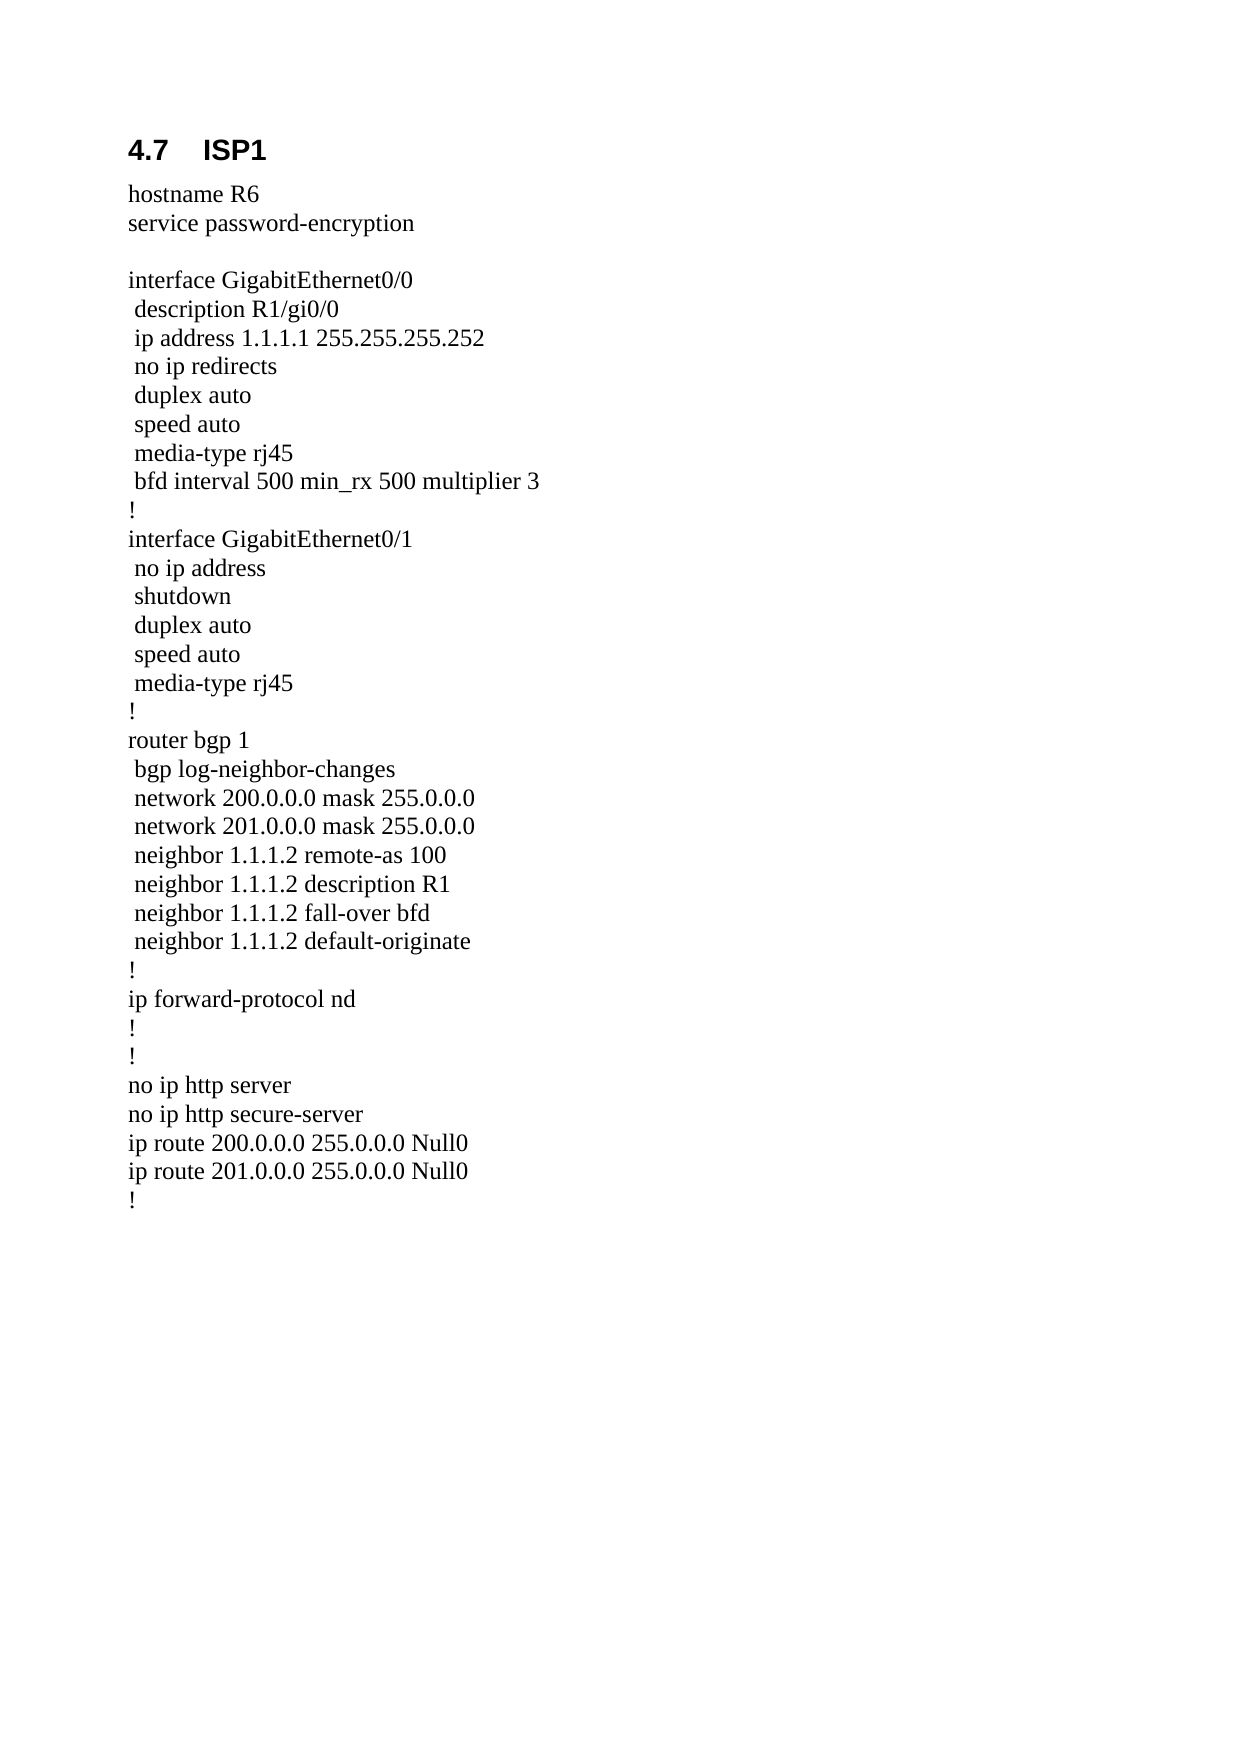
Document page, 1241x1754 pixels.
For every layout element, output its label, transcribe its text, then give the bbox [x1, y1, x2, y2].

text no ip http secure-server [128, 1099, 1122, 1128]
text ! [128, 495, 1122, 524]
text router bgp 1 [128, 725, 1122, 754]
text network 200.0.0.0 mask 255.0.0.0 [128, 783, 1122, 811]
text ! [128, 955, 1122, 984]
text ! [128, 1041, 1122, 1070]
text speed auto [128, 409, 1122, 438]
text duplex auto [128, 610, 1122, 639]
text neighbor 1.1.1.2 fall-over bfd [128, 898, 1122, 926]
text ip forward-protocol nd [128, 984, 1122, 1013]
text bfd interval 500 min_rx 500 multiplier 3 [128, 466, 1122, 495]
text description R1/gi0/0 [128, 294, 1122, 323]
subtitle ISP1 [128, 133, 1122, 166]
text ip address 1.1.1.1 255.255.255.252 [128, 323, 1122, 351]
text ! [128, 696, 1122, 725]
text duplex auto [128, 380, 1122, 409]
text shutdown [128, 581, 1122, 610]
text media-type rj45 [128, 668, 1122, 696]
text service password-encryption [128, 208, 1122, 236]
text ! [128, 1013, 1122, 1041]
text neighbor 1.1.1.2 default-originate [128, 926, 1122, 955]
text hostname R6 [128, 179, 1122, 208]
text media-type rj45 [128, 438, 1122, 466]
text network 201.0.0.0 mask 255.0.0.0 [128, 811, 1122, 840]
text interface GigabitEthernet0/1 [128, 524, 1122, 553]
text no ip http server [128, 1070, 1122, 1099]
text bgp log-neighbor-changes [128, 754, 1122, 783]
text neighbor 1.1.1.2 remote-as 100 [128, 840, 1122, 869]
text ip route 201.0.0.0 255.0.0.0 Null0 [128, 1156, 1122, 1185]
text interface GigabitEthernet0/0 [128, 265, 1122, 294]
text speed auto [128, 639, 1122, 668]
text ! [128, 1185, 1122, 1214]
text no ip address [128, 553, 1122, 581]
text ip route 200.0.0.0 255.0.0.0 Null0 [128, 1128, 1122, 1156]
text neighbor 1.1.1.2 description R1 [128, 869, 1122, 898]
text no ip redirects [128, 351, 1122, 380]
